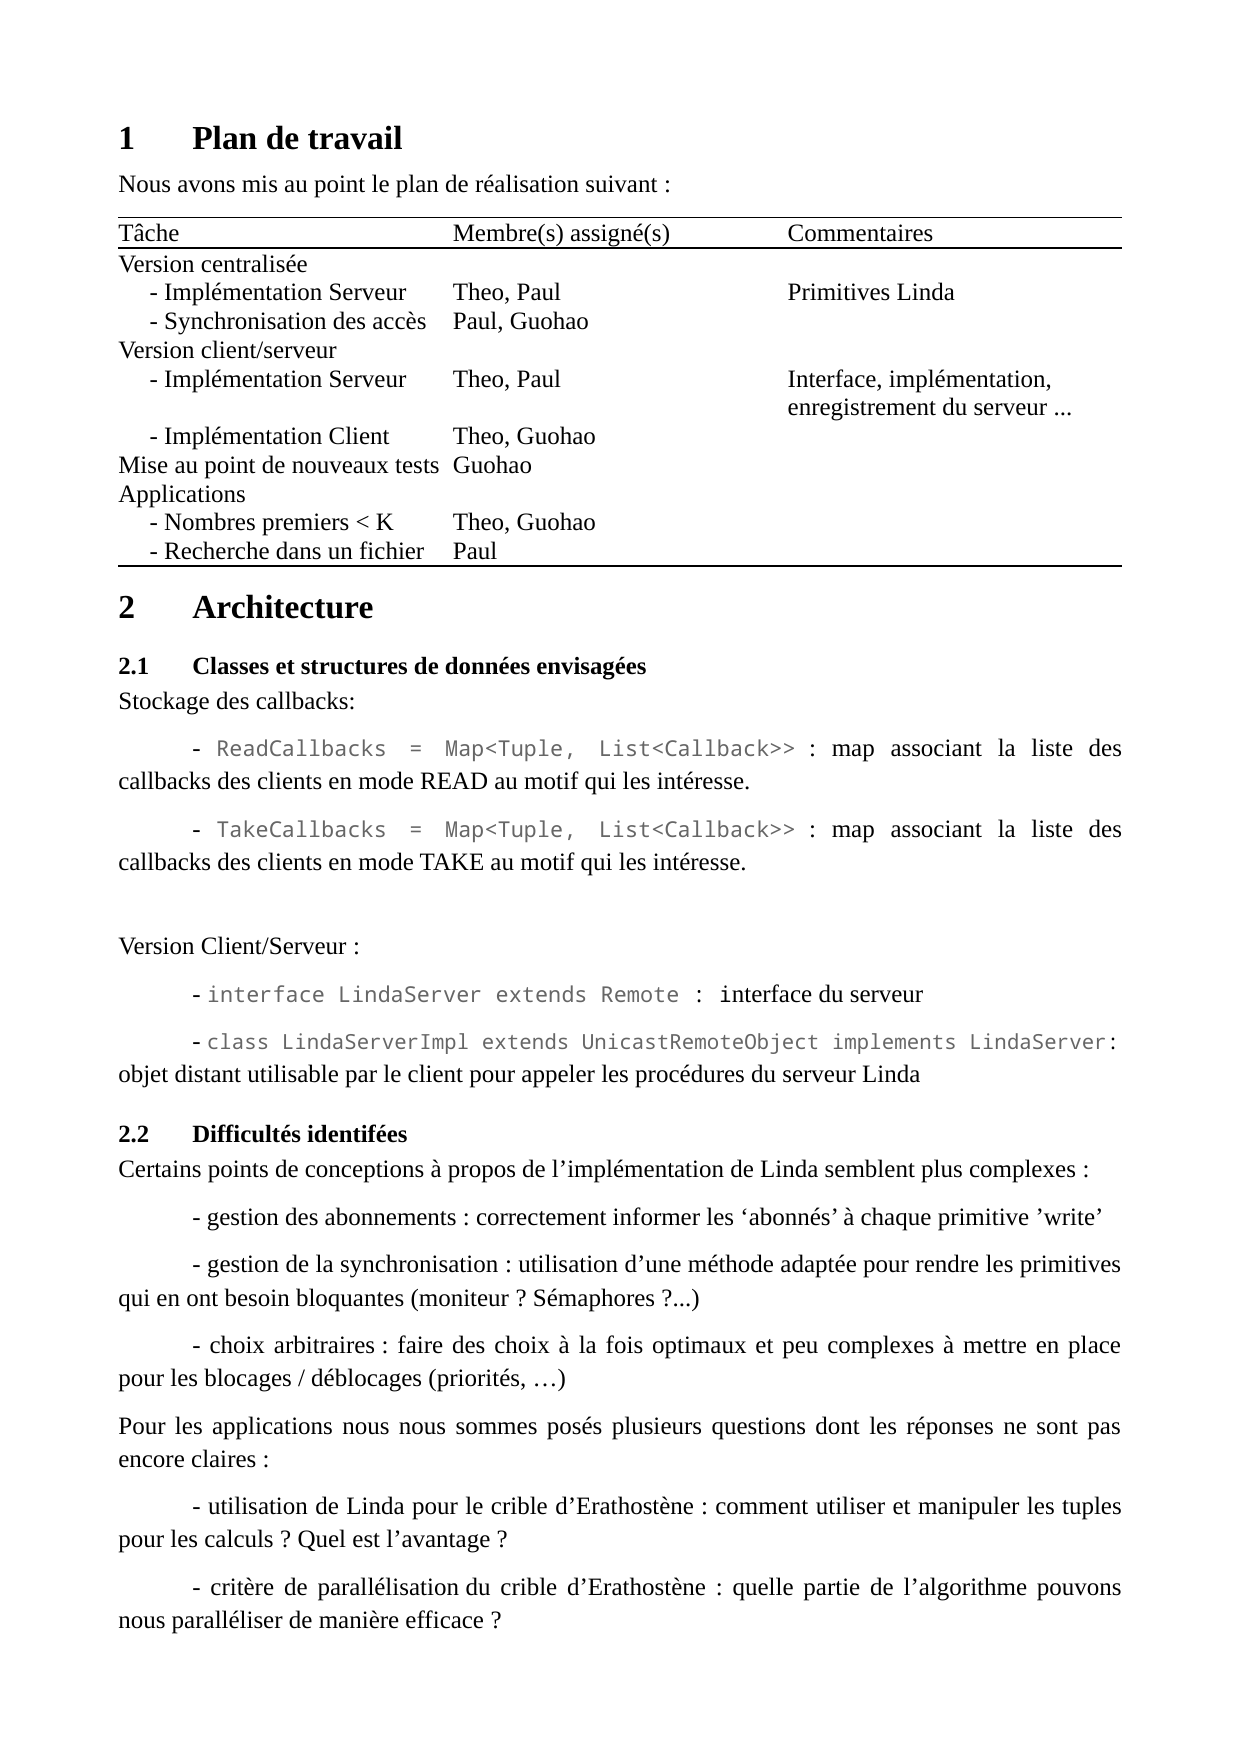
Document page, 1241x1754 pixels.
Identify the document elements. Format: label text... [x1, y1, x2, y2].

table_cell Paul, Guohao [453, 306, 787, 335]
table_cell - Synchronisation des accès [118, 306, 453, 335]
table_cell Interface, implémentation, enregistrement du serveur ... [788, 364, 1122, 421]
subtitle 2 Architecture [118, 587, 1122, 626]
table_cell Version centralisée [118, 249, 453, 277]
table_cell - Nombres premiers < K [118, 508, 453, 536]
text Pour les applications nous nous sommes posés plusieurs questions dont les réponses ne sont pas encore claires : [118, 1411, 1122, 1473]
table_cell - Implémentation Serveur [118, 278, 453, 306]
table_cell Mise au point de nouveaux tests [118, 450, 453, 479]
table_cell Primitives Linda [788, 278, 1122, 306]
table_header Membre(s) assigné(s) [453, 218, 787, 247]
table_cell [788, 479, 1122, 507]
table_cell Version client/serveur [118, 335, 453, 364]
text - interface LindaServer extends Remote : interface du serveur [118, 979, 1122, 1008]
table_cell Applications [118, 479, 453, 507]
table_cell - Recherche dans un fichier [118, 536, 453, 565]
text - utilisation de Linda pour le crible d’Erathostène : comment utiliser et manipuler les tuples pour les calculs ? Quel est l’avantage ? [118, 1491, 1122, 1553]
table_cell Theo, Guohao [453, 508, 787, 536]
subtitle 2.2 Difficultés identifées [118, 1119, 1122, 1148]
table_header Tâche [118, 218, 453, 247]
table_cell [788, 249, 1122, 277]
text - class LindaServerImpl extends UnicastRemoteObject implements LindaServer: objet distant utilisable par le client pour appeler les procédures du serveur Linda [118, 1026, 1122, 1088]
text - gestion des abonnements : correctement informer les ‘abonnés’ à chaque primitive ’write’ [118, 1202, 1122, 1231]
table_cell [788, 508, 1122, 536]
table_cell Guohao [453, 450, 787, 479]
text Certains points de conceptions à propos de l’implémentation de Linda semblent plus complexes : [118, 1154, 1122, 1183]
subtitle 2.1 Classes et structures de données envisagées [118, 651, 1122, 679]
table_cell Theo, Guohao [453, 421, 787, 450]
table_cell [788, 536, 1122, 565]
table_cell Theo, Paul [453, 278, 787, 306]
text Nous avons mis au point le plan de réalisation suivant : [118, 169, 1122, 198]
text - ReadCallbacks = Map<Tuple, List<Callback>> : map associant la liste des callbacks des clients en mode READ au motif qui les intéresse. [118, 733, 1122, 795]
table_header Commentaires [788, 218, 1122, 247]
table_cell [788, 421, 1122, 450]
text - gestion de la synchronisation : utilisation d’une méthode adaptée pour rendre les primitives qui en ont besoin bloquantes (moniteur ? Sémaphores ?...) [118, 1249, 1122, 1311]
text - choix arbitraires : faire des choix à la fois optimaux et peu complexes à mettre en place pour les blocages / déblocages (priorités, …) [118, 1330, 1122, 1392]
subtitle 1 Plan de travail [118, 118, 1122, 157]
text Version Client/Serveur : [118, 931, 1122, 960]
table_cell - Implémentation Serveur [118, 364, 453, 421]
text - TakeCallbacks = Map<Tuple, List<Callback>> : map associant la liste des callbacks des clients en mode TAKE au motif qui les intéresse. [118, 814, 1122, 876]
table_cell [788, 450, 1122, 479]
table_cell Theo, Paul [453, 364, 787, 421]
table_cell - Implémentation Client [118, 421, 453, 450]
table_cell [788, 306, 1122, 335]
table_cell Paul [453, 536, 787, 565]
table_cell [453, 335, 787, 364]
table_cell [788, 335, 1122, 364]
text Stockage des callbacks: [118, 686, 1122, 714]
table_cell [453, 479, 787, 507]
text - critère de parallélisation du crible d’Erathostène : quelle partie de l’algorithme pouvons nous paralléliser de manière efficace ? [118, 1572, 1122, 1634]
table_cell [453, 249, 787, 277]
